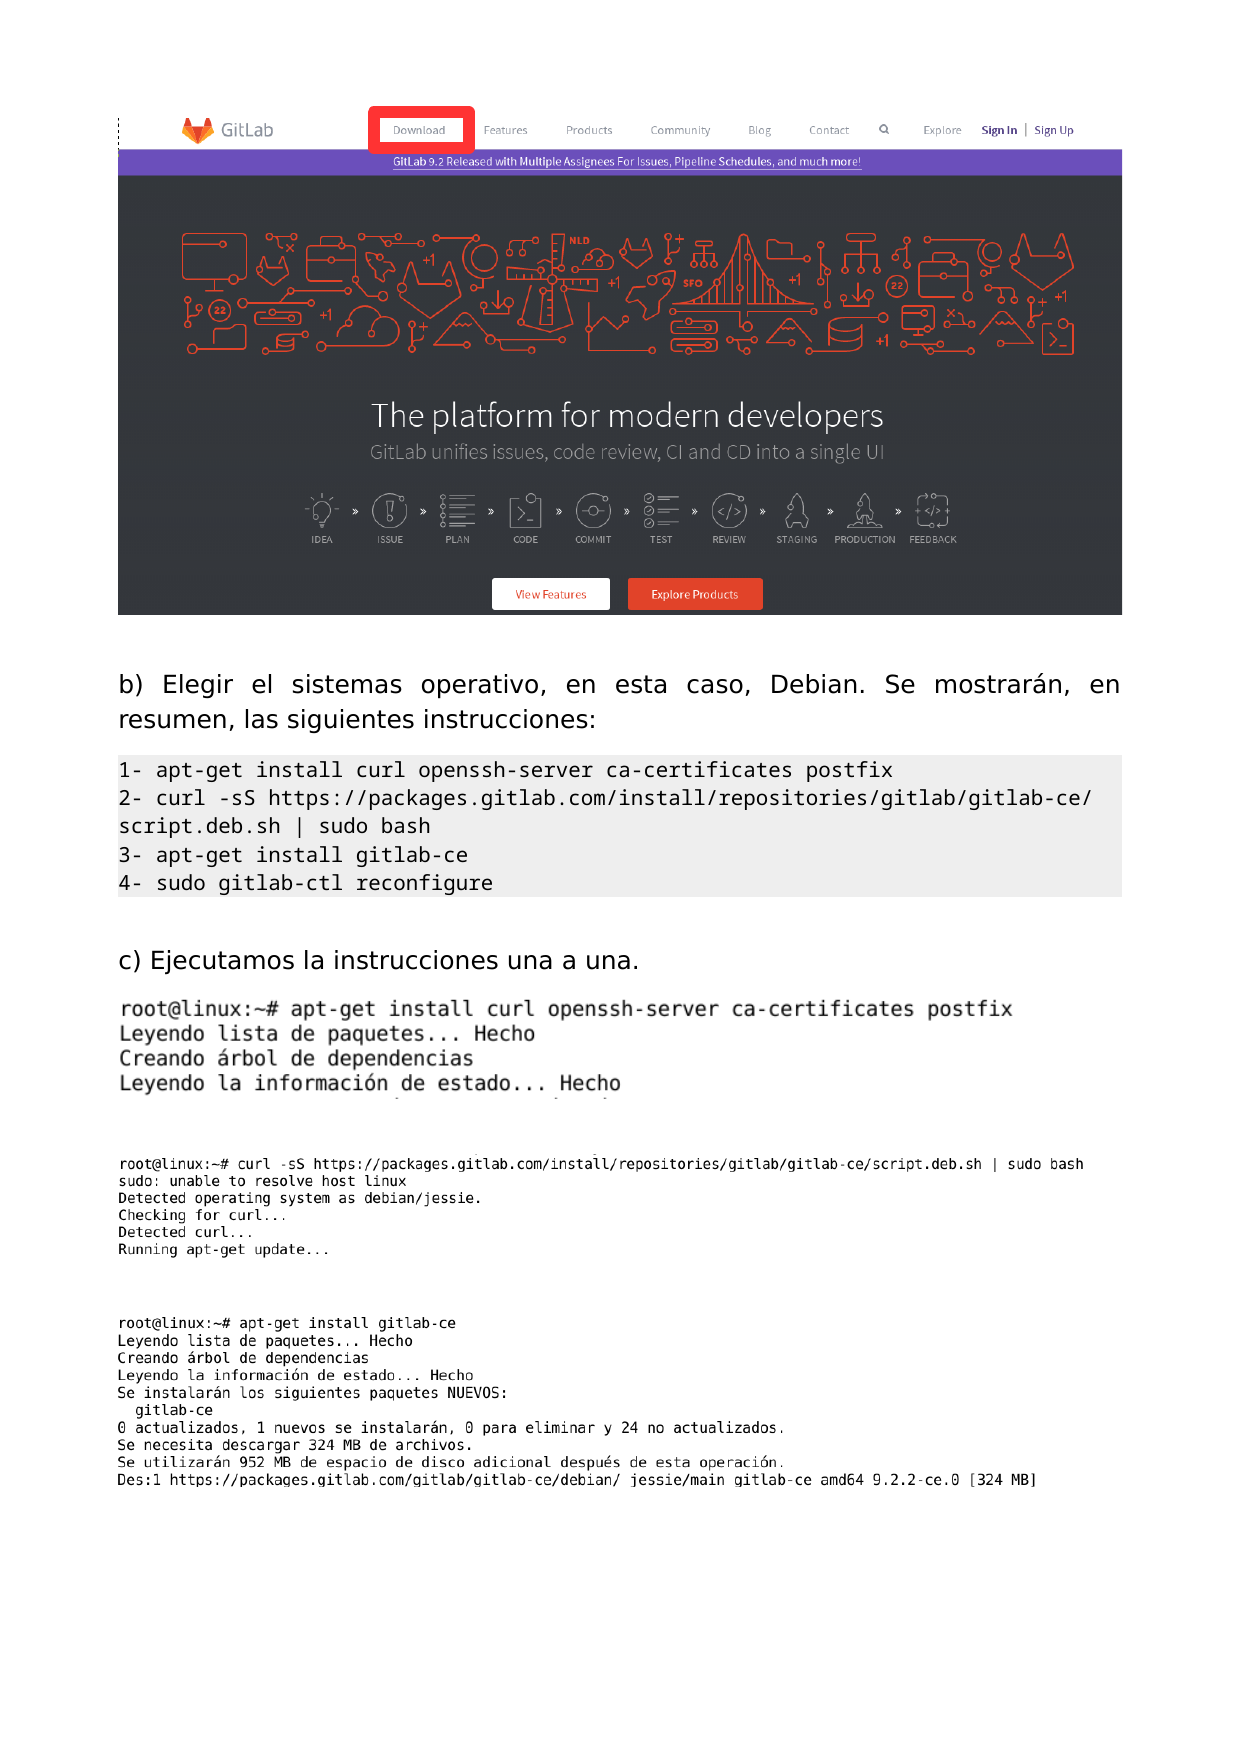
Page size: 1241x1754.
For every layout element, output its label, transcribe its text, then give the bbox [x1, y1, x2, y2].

text 3- apt-get install gitlab-ce [118, 840, 1122, 868]
text c) Ejecutamos la instrucciones una a una. [118, 946, 1122, 976]
text 4- sudo gitlab-ctl reconfigure [118, 868, 1122, 897]
text 2- curl -sS https://packages.gitlab.com/install/repositories/gitlab/gitlab-ce/script.deb.sh | sudo bash [118, 783, 1122, 840]
text b) Elegir el sistemas operativo, en esta caso, Debian. Se mostrarán, en resumen, las siguientes instrucciones: [118, 670, 1122, 734]
picture [118, 118, 1123, 615]
picture [118, 1313, 1123, 1487]
picture [118, 996, 1123, 1099]
picture [118, 1154, 1123, 1259]
picture [380, 118, 463, 142]
text 1- apt-get install curl openssh-server ca-certificates postfix [118, 755, 1122, 783]
